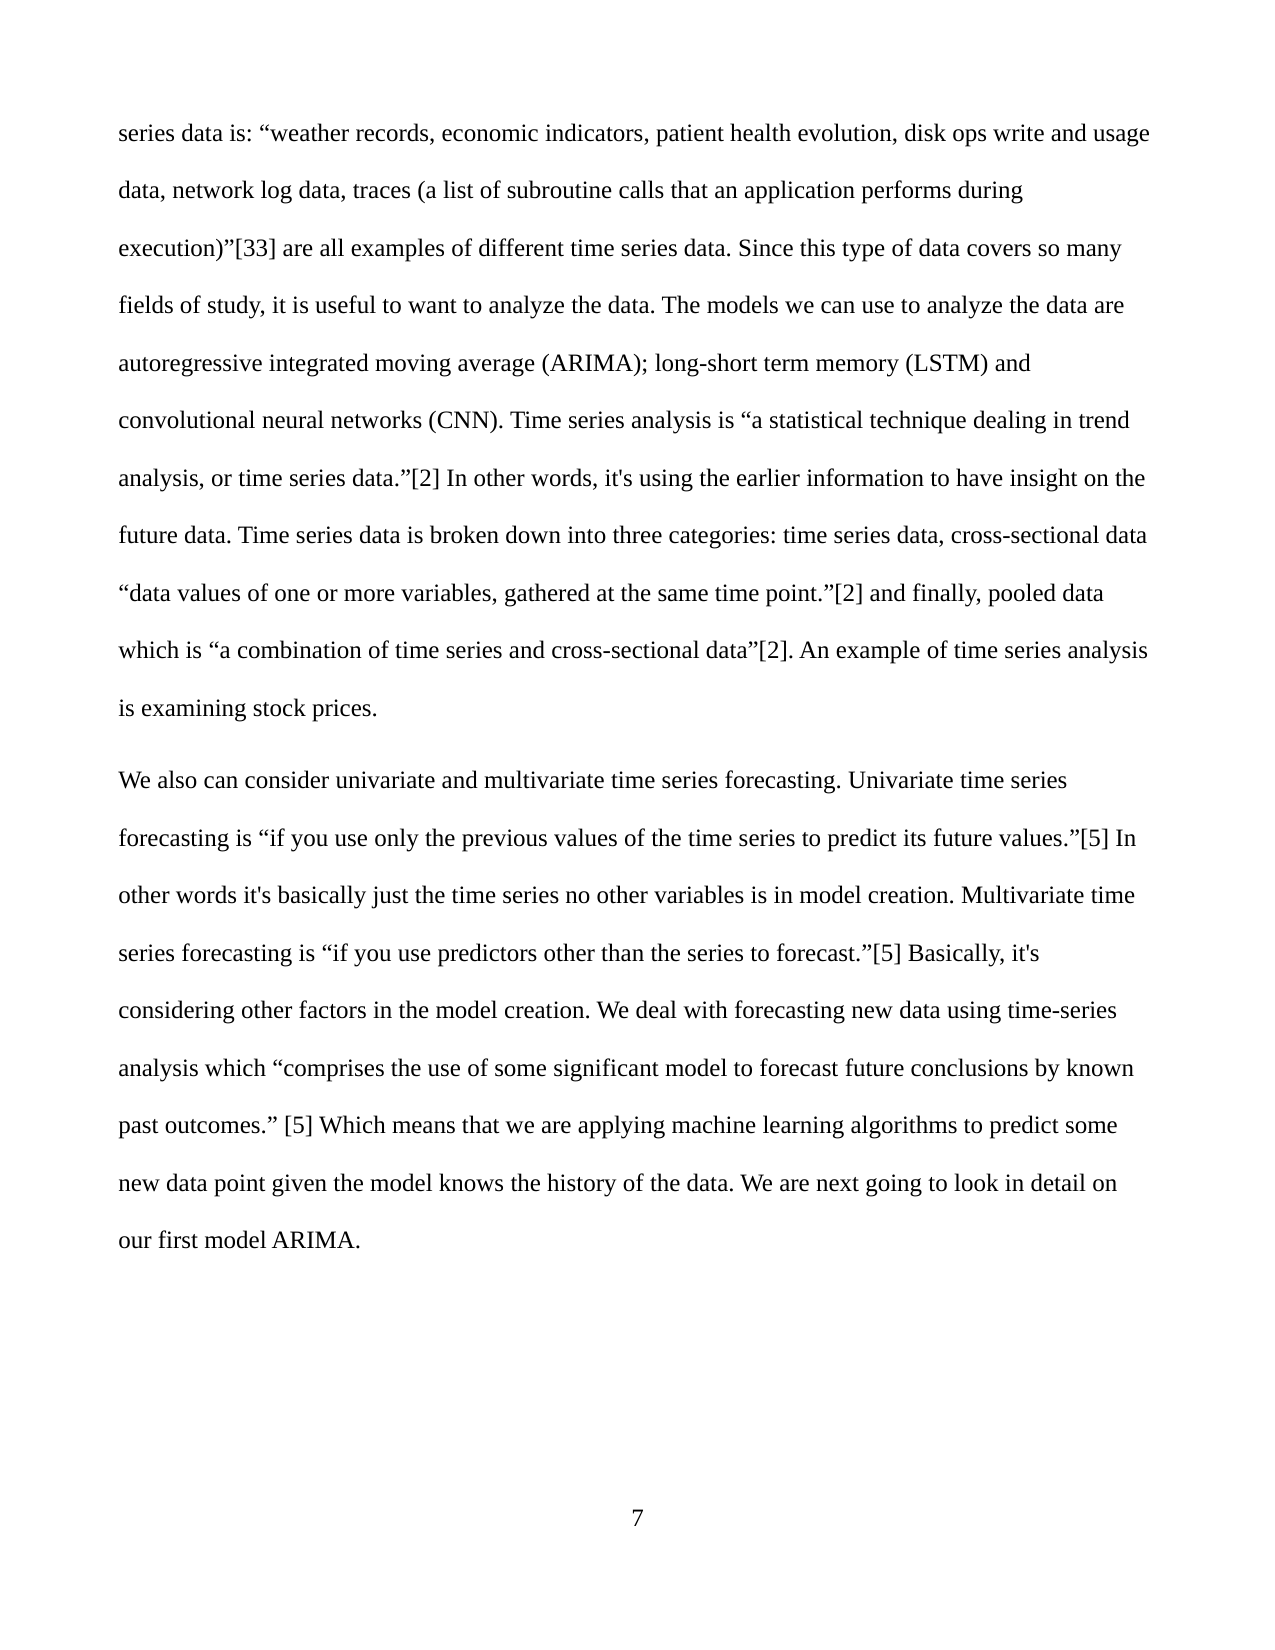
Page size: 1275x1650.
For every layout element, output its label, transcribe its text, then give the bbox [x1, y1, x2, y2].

text series data is: “weather records, economic indicators, patient health evolution, disk ops write and usage data, network log data, traces (a list of subroutine calls that an application performs during execution)”[33] are all examples of different time series data. Since this type of data covers so many fields of study, it is useful to want to analyze the data. The models we can use to analyze the data are autoregressive integrated moving average (ARIMA); long-short term memory (LSTM) and convolutional neural networks (CNN). Time series analysis is “a statistical technique dealing in trend analysis, or time series data.”[2] In other words, it's using the earlier information to have insight on the future data. Time series data is broken down into three categories: time series data, cross-sectional data “data values of one or more variables, gathered at the same time point.”[2] and finally, pooled data which is “a combination of time series and cross-sectional data”[2]. An example of time series analysis is examining stock prices. [118, 118, 1157, 722]
text We also can consider univariate and multivariate time series forecasting. Univariate time series forecasting is “if you use only the previous values of the time series to predict its future values.”[5] In other words it's basically just the time series no other variables is in model creation. Multivariate time series forecasting is “if you use predictors other than the series to forecast.”[5] Basically, it's considering other factors in the model creation. We deal with forecasting new data using time-series analysis which “comprises the use of some significant model to forecast future conclusions by known past outcomes.” [5] Which means that we are applying machine learning algorithms to predict some new data point given the model knows the history of the data. We are next going to look in detail on our first model ARIMA. [118, 765, 1157, 1254]
